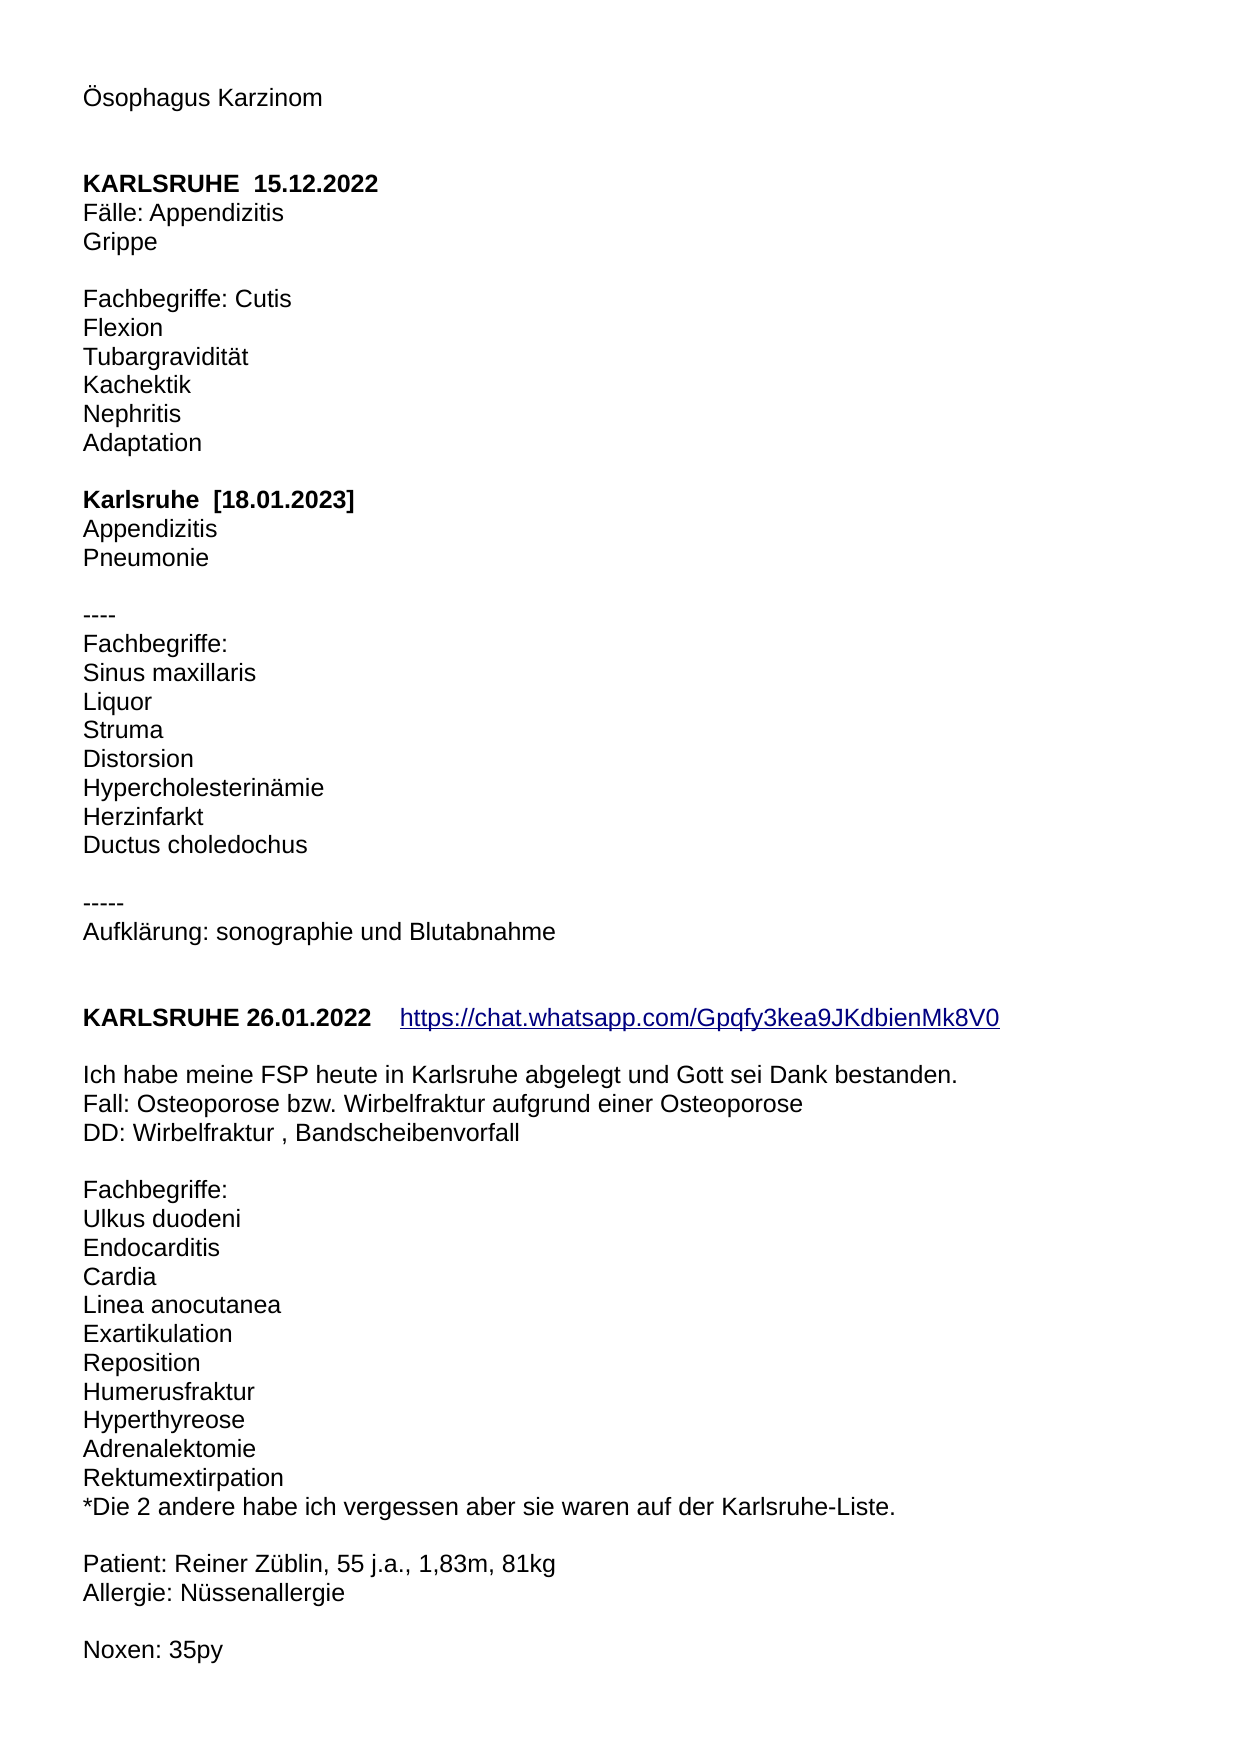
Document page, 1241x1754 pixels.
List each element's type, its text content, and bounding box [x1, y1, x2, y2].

text Aufklärung: sonographie und Blutabnahme [83, 916, 1157, 945]
text Noxen: 35py [83, 1635, 1157, 1664]
text Struma [83, 715, 1157, 744]
text *Die 2 andere habe ich vergessen aber sie waren auf der Karlsruhe-Liste. [83, 1491, 1157, 1520]
text Pneumonie [83, 543, 1157, 571]
text ----- [83, 888, 1157, 916]
text Fachbegriffe: [83, 1175, 1157, 1204]
text Karlsruhe [18.01.2023] [83, 485, 1157, 514]
text Sinus maxillaris [83, 658, 1157, 686]
text Fachbegriffe: Cutis [83, 284, 1157, 313]
text Hyperthyreose [83, 1405, 1157, 1434]
text Patient: Reiner Züblin, 55 j.a., 1,83m, 81kg [83, 1549, 1157, 1578]
text Fall: Osteoporose bzw. Wirbelfraktur aufgrund einer Osteoporose [83, 1089, 1157, 1118]
text KARLSRUHE 15.12.2022 [83, 169, 1157, 198]
text Ulkus duodeni [83, 1204, 1157, 1233]
text Grippe [83, 226, 1157, 255]
text Allergie: Nüssenallergie [83, 1578, 1157, 1606]
text KARLSRUHE 26.01.2022 https://chat.whatsapp.com/Gpqfy3kea9JKdbienMk8V0 [83, 1003, 1157, 1031]
text Humerusfraktur [83, 1376, 1157, 1405]
text Ösophagus Karzinom [83, 83, 1157, 111]
text Distorsion [83, 744, 1157, 773]
text Fälle: Appendizitis [83, 198, 1157, 226]
text Kachektik [83, 370, 1157, 399]
text Adrenalektomie [83, 1434, 1157, 1463]
text Nephritis [83, 399, 1157, 428]
text Linea anocutanea [83, 1290, 1157, 1319]
text Ich habe meine FSP heute in Karlsruhe abgelegt und Gott sei Dank bestanden. [83, 1060, 1157, 1089]
text Reposition [83, 1348, 1157, 1376]
text ---- [83, 600, 1157, 629]
text Herzinfarkt [83, 801, 1157, 830]
text Tubargravidität [83, 341, 1157, 370]
text Cardia [83, 1261, 1157, 1290]
text Flexion [83, 313, 1157, 341]
text Rektumextirpation [83, 1463, 1157, 1491]
text Ductus choledochus [83, 830, 1157, 859]
text Adaptation [83, 428, 1157, 456]
text DD: Wirbelfraktur , Bandscheibenvorfall [83, 1118, 1157, 1146]
text Appendizitis [83, 514, 1157, 543]
text Hypercholesterinämie [83, 773, 1157, 801]
text Liquor [83, 686, 1157, 715]
text Fachbegriffe: [83, 629, 1157, 658]
text Endocarditis [83, 1233, 1157, 1261]
text Exartikulation [83, 1319, 1157, 1348]
